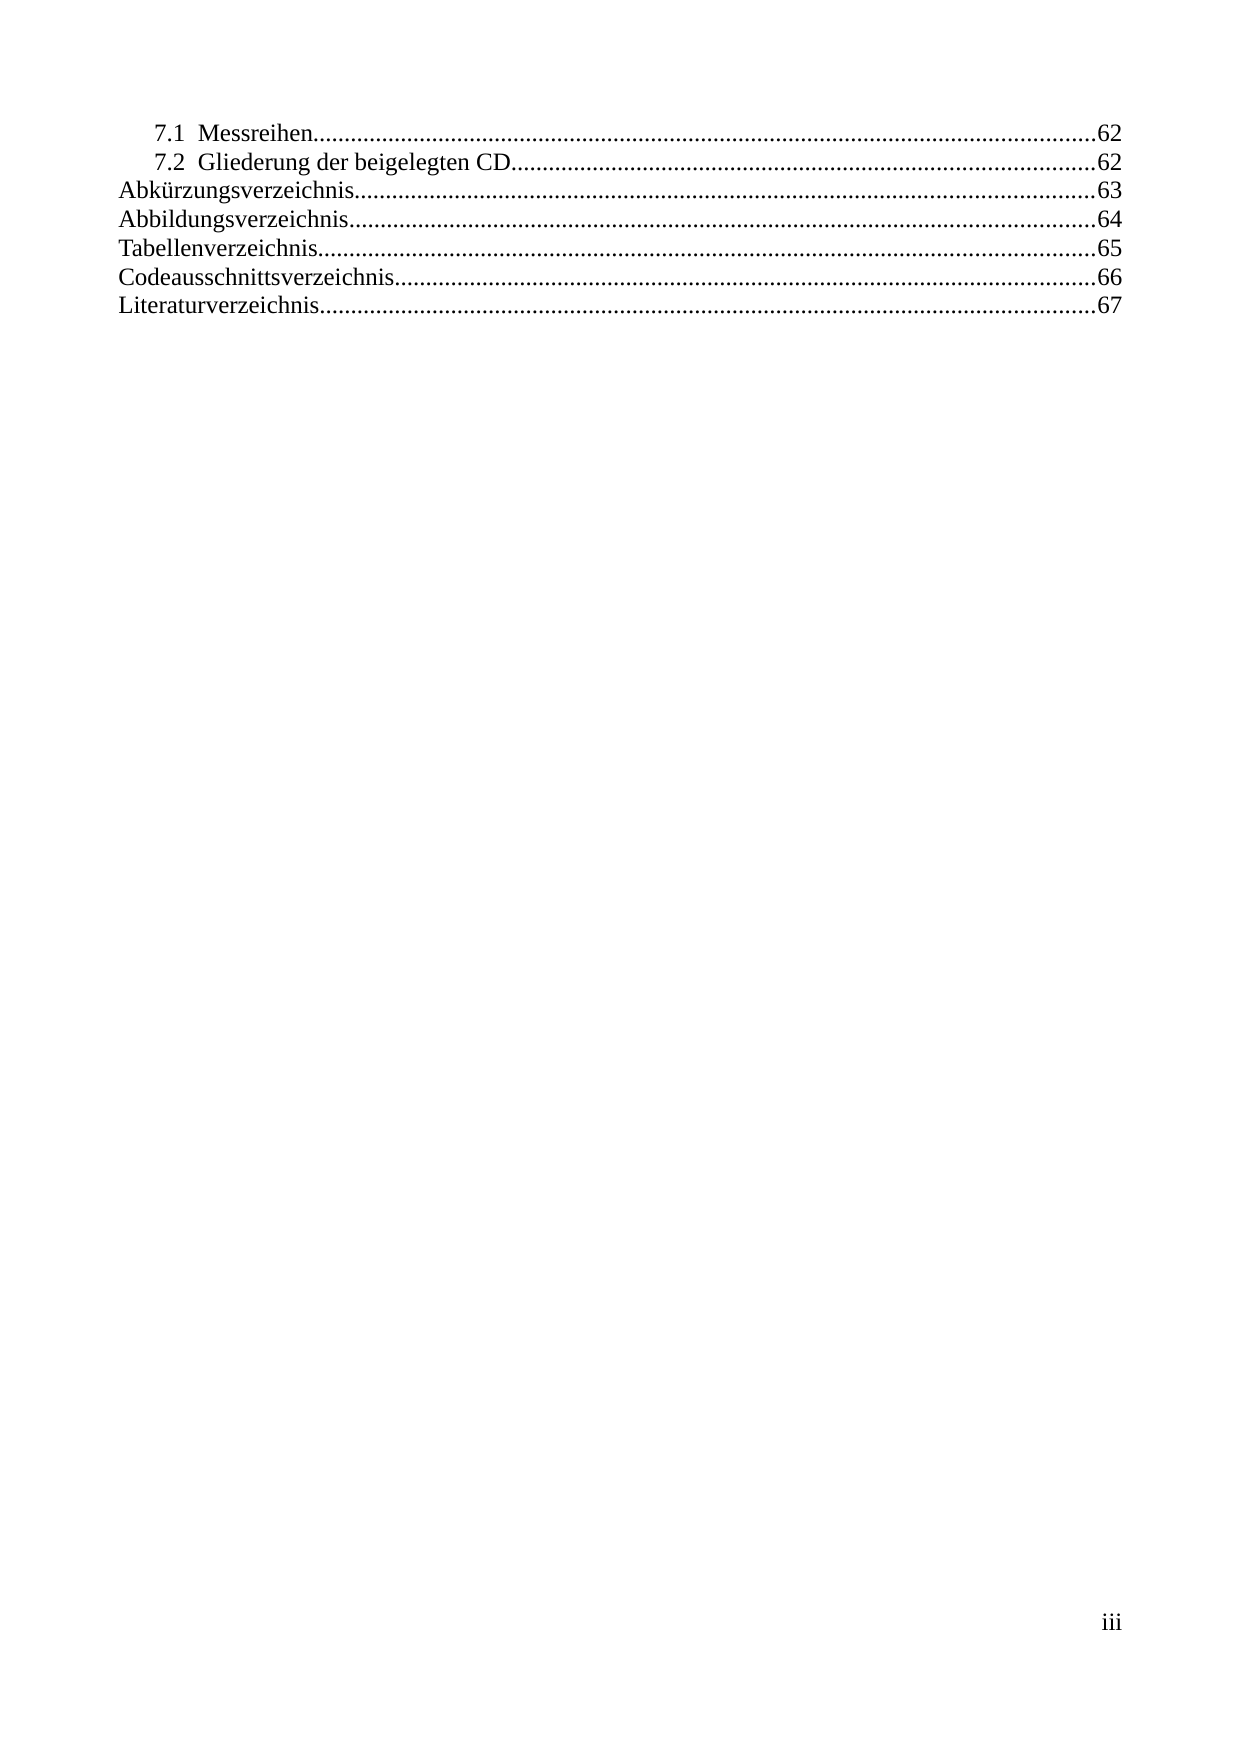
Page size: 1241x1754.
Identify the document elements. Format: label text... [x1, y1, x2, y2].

text Abbildungsverzeichnis 64 [118, 204, 1122, 233]
text Codeausschnittsverzeichnis 66 [118, 262, 1122, 291]
text 7.2 Gliederung der beigelegten CD 62 [148, 147, 1122, 176]
text 7.1 Messreihen 62 [148, 118, 1122, 147]
text Abkürzungsverzeichnis 63 [118, 176, 1122, 204]
text Literaturverzeichnis 67 [118, 291, 1122, 319]
text Tabellenverzeichnis 65 [118, 233, 1122, 262]
